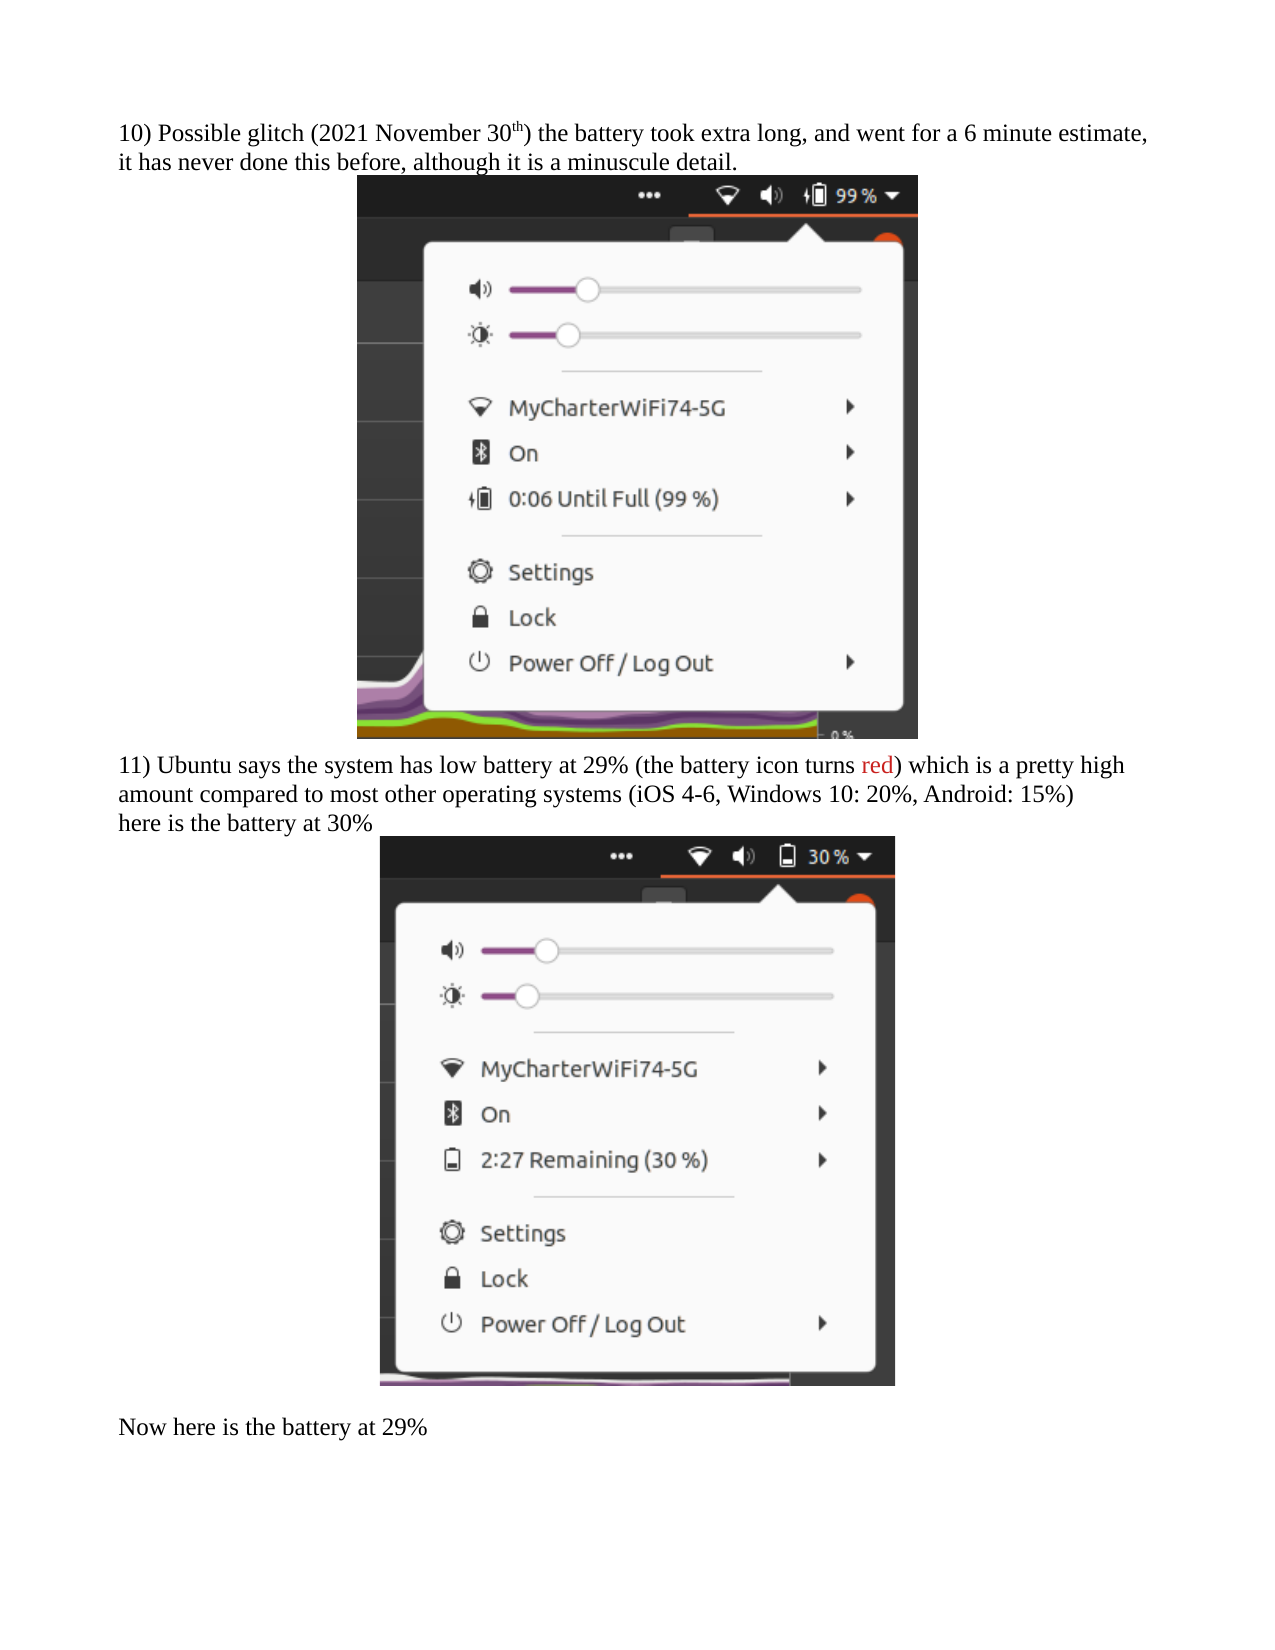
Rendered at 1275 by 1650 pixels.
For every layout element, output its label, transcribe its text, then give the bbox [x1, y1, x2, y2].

text 10) Possible glitch (2021 November 30th) the battery took extra long, and went for a 6 minute estimate, it has never done this before, although it is a minuscule detail. [118, 118, 1157, 176]
picture [357, 175, 918, 739]
text Now here is the battery at 29% [118, 1412, 1157, 1441]
text here is the battery at 30% [118, 808, 1157, 837]
text 11) Ubuntu says the system has low battery at 29% (the battery icon turns red) which is a pretty high amount compared to most other operating systems (iOS 4-6, Windows 10: 20%, Android: 15%) [118, 751, 1157, 808]
picture [379, 836, 896, 1386]
